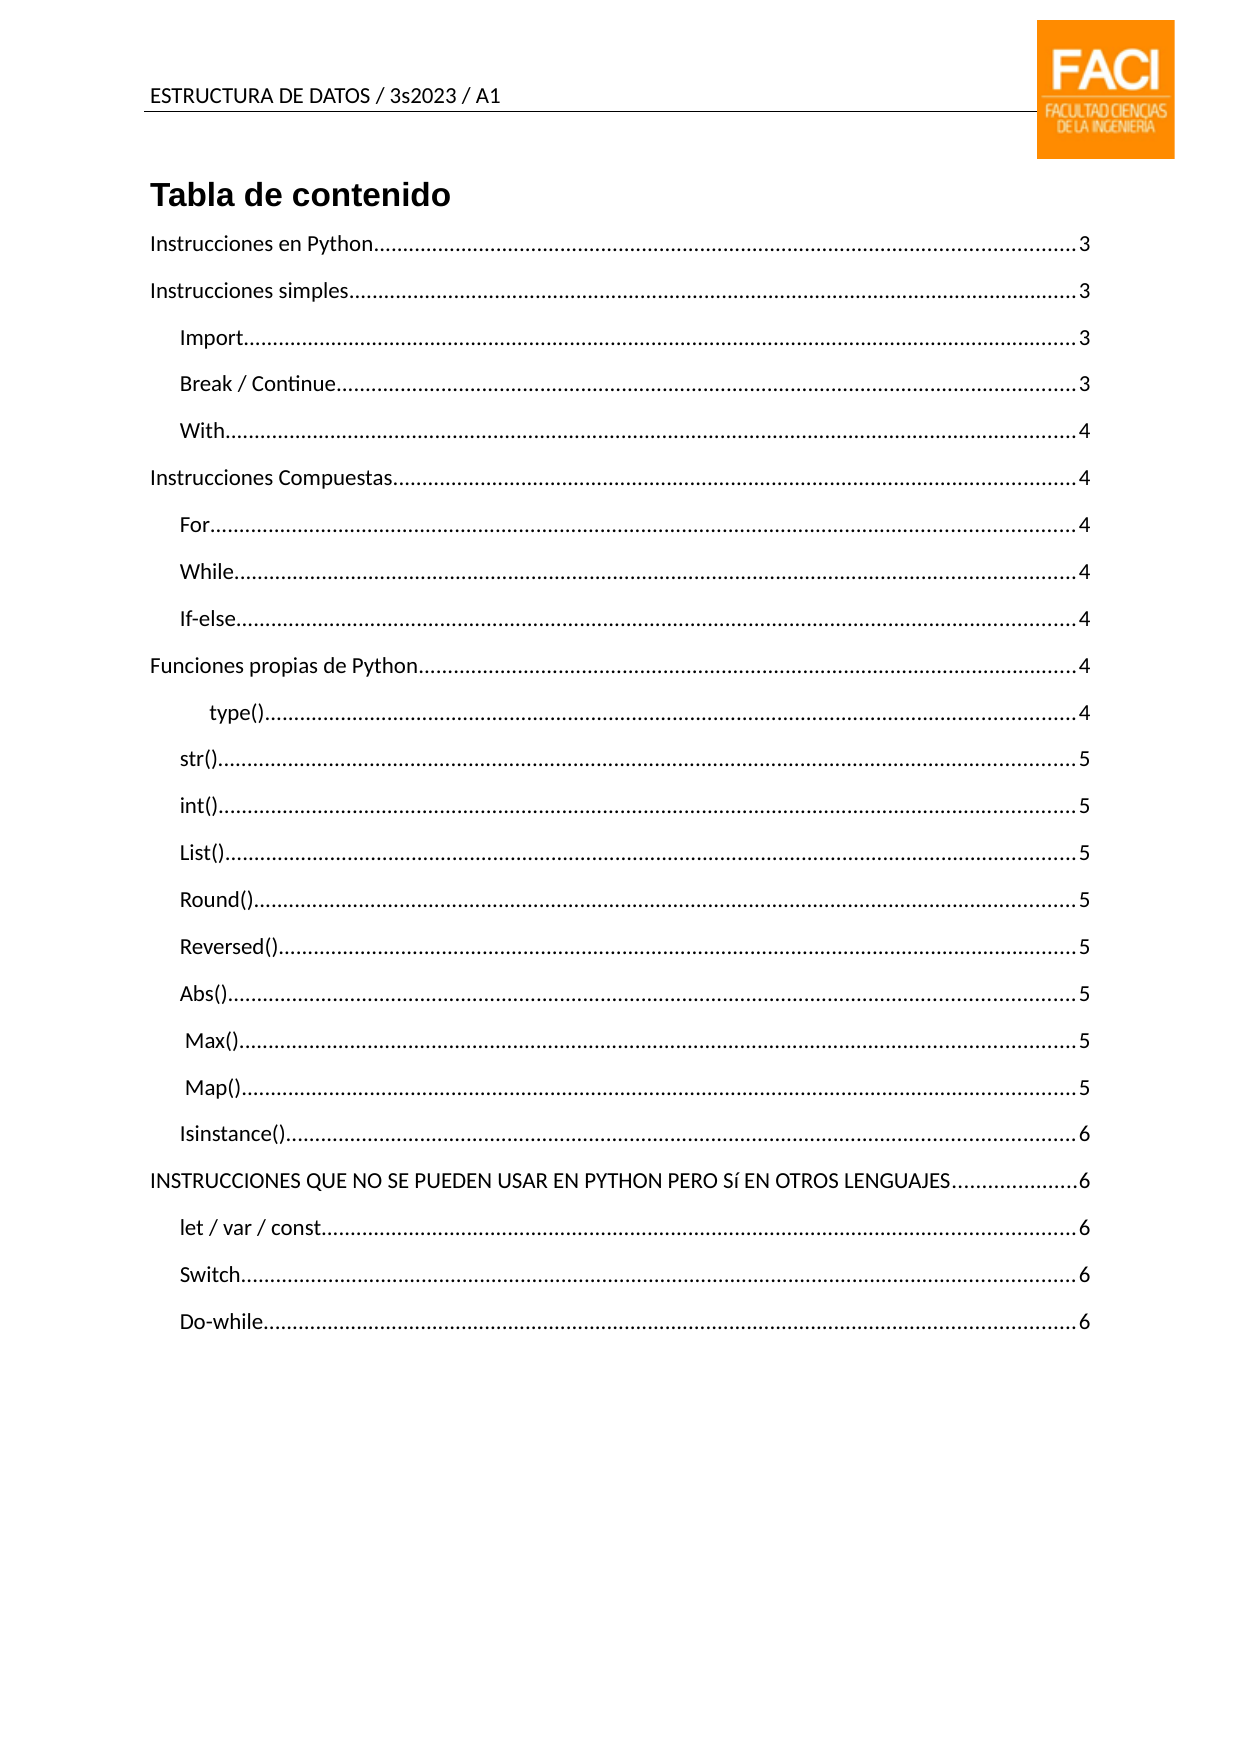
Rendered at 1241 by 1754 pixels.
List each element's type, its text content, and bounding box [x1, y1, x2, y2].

text str() 5 [179, 744, 1090, 773]
text List() 5 [179, 838, 1090, 866]
text INSTRUCCIONES QUE NO SE PUEDEN USAR EN PYTHON PERO Sí EN OTROS LENGUAJES 6 [150, 1166, 1090, 1194]
text Funciones propias de Python 4 [150, 651, 1090, 679]
text type() 4 [209, 698, 1090, 726]
text int() 5 [179, 791, 1090, 819]
text Break / Continue 3 [179, 369, 1090, 398]
text With 4 [179, 416, 1090, 444]
text Instrucciones Compuestas 4 [150, 463, 1090, 491]
text Reversed() 5 [179, 932, 1090, 960]
text If-else 4 [179, 604, 1090, 632]
text let / var / const 6 [179, 1213, 1090, 1241]
text Instrucciones simples 3 [150, 276, 1090, 304]
text Map() 5 [179, 1073, 1090, 1101]
subtitle Tabla de contenido [150, 175, 1090, 213]
picture [1037, 20, 1175, 159]
text Do-while 6 [179, 1307, 1090, 1335]
text Isinstance() 6 [179, 1119, 1090, 1148]
text While 4 [179, 557, 1090, 585]
text For 4 [179, 510, 1090, 538]
text Instrucciones en Python 3 [150, 229, 1090, 257]
text Max() 5 [179, 1026, 1090, 1054]
text Round() 5 [179, 885, 1090, 913]
text Import 3 [179, 323, 1090, 351]
text Switch 6 [179, 1260, 1090, 1288]
text Abs() 5 [179, 979, 1090, 1007]
